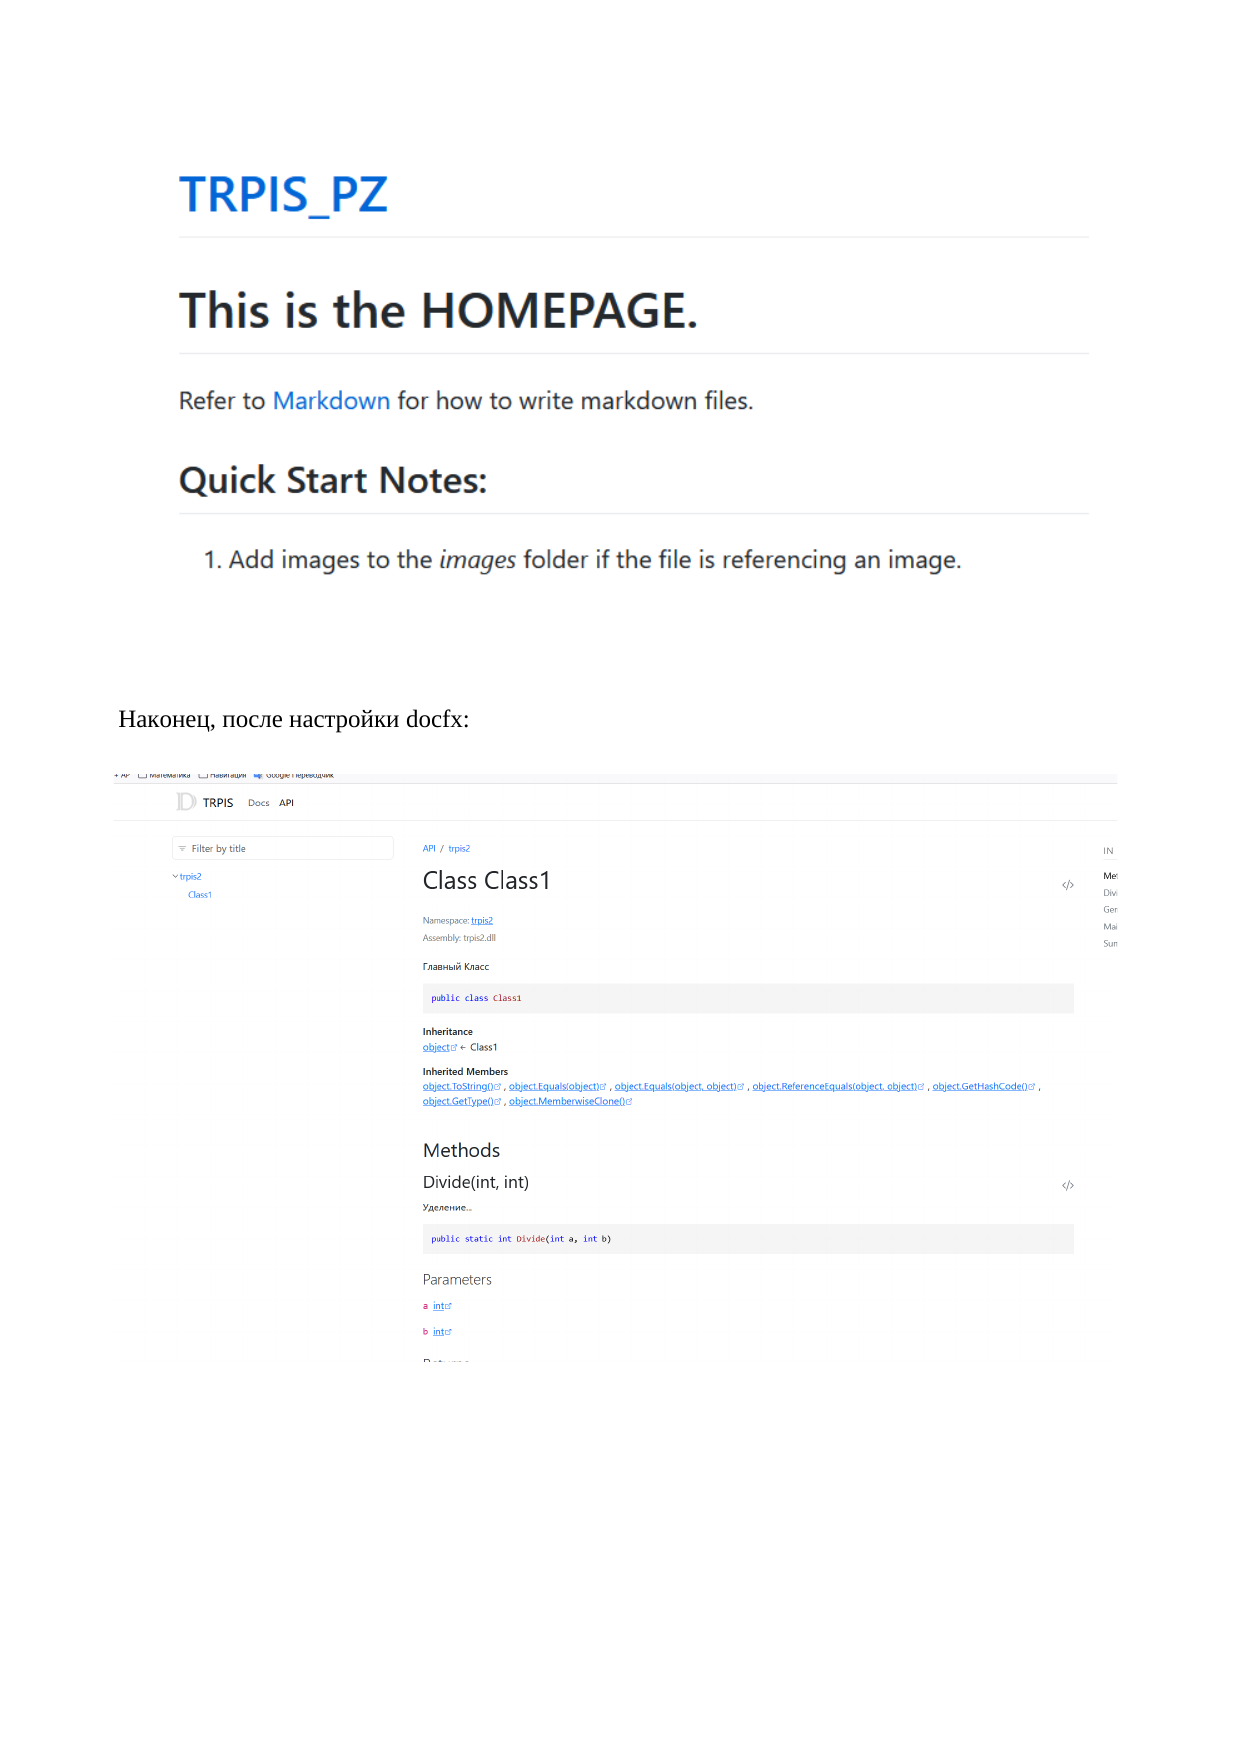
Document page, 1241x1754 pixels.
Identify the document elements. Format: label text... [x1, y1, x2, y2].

picture [138, 139, 1089, 652]
picture [113, 774, 1118, 1362]
text Наконец, после настройки docfx: [118, 704, 1122, 733]
